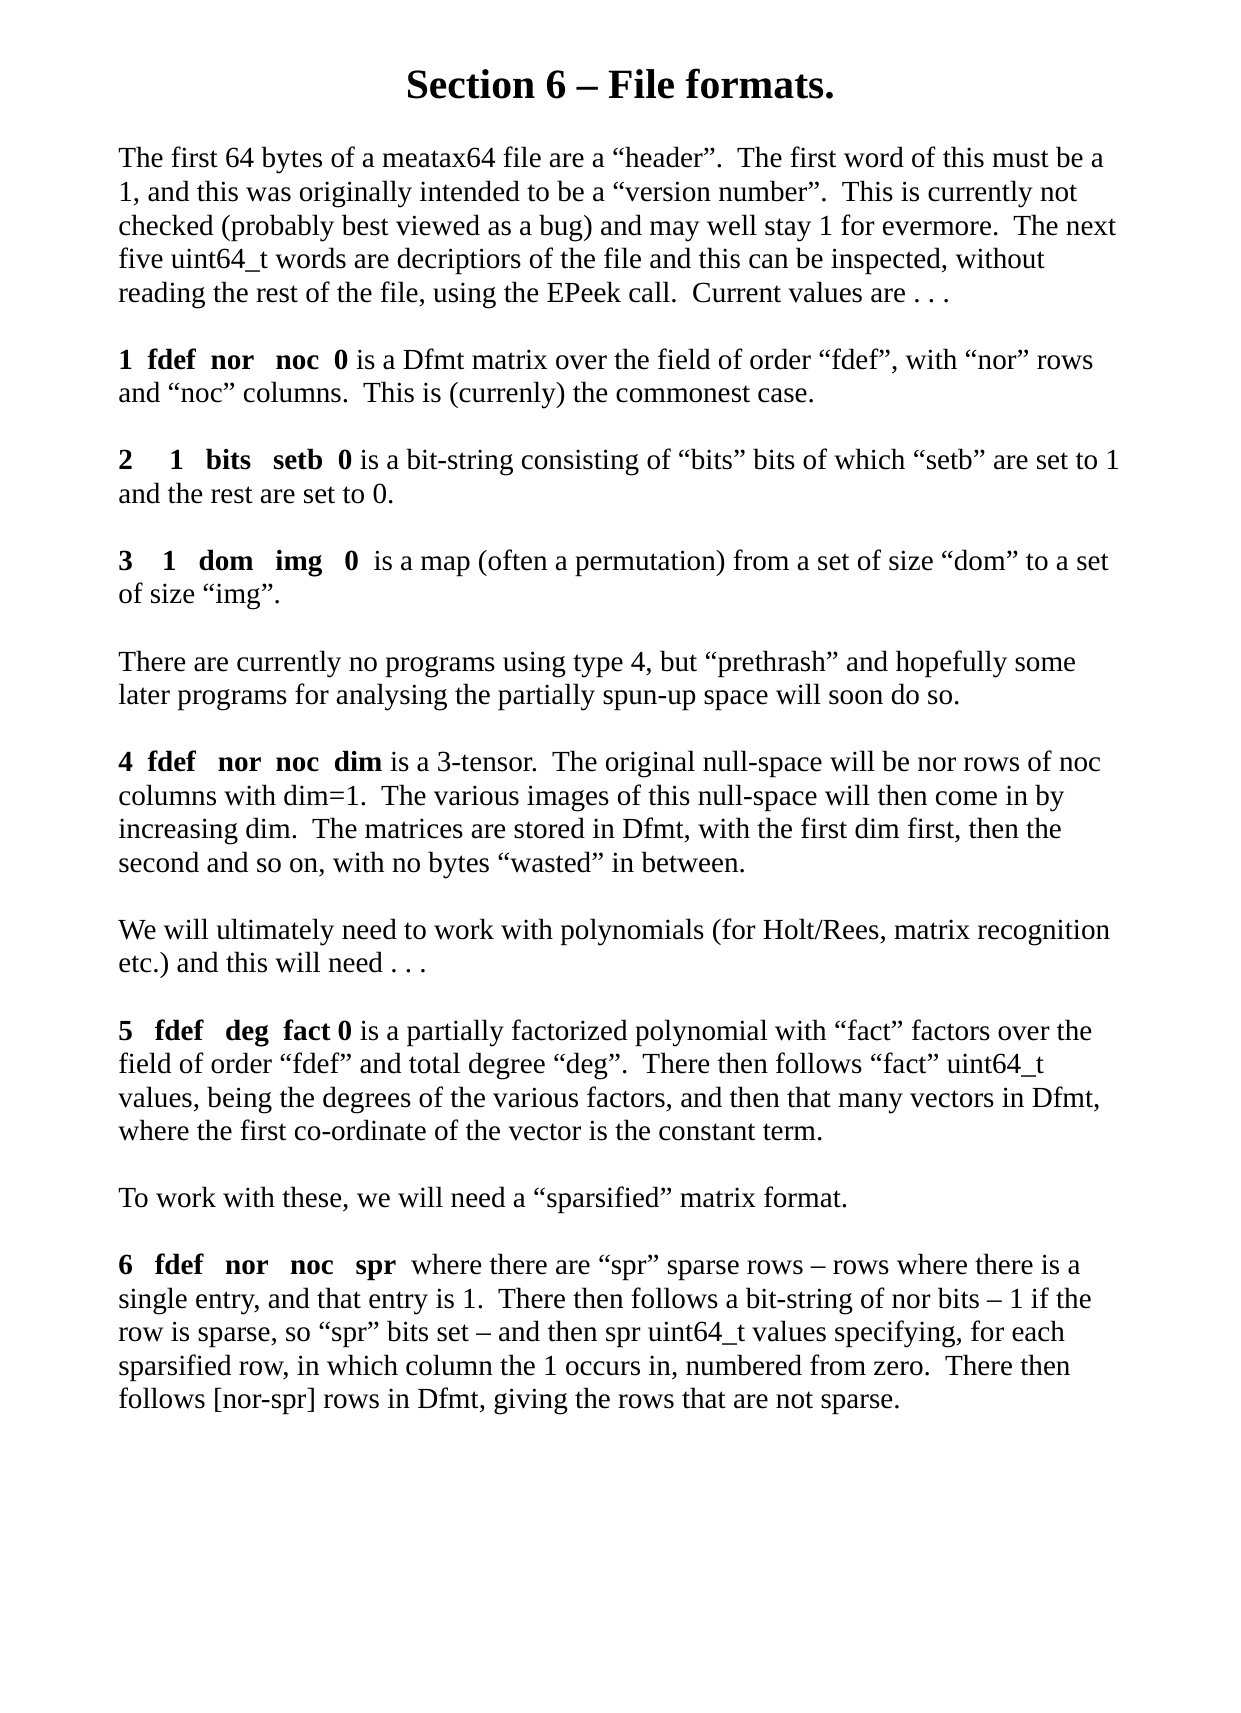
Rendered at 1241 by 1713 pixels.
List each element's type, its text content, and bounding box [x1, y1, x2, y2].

text There are currently no programs using type 4, but “prethrash” and hopefully some later programs for analysing the partially spun-up space will soon do so. [118, 644, 1122, 711]
text 1 fdef nor noc 0 is a Dfmt matrix over the field of order “fdef”, with “nor” rows and “noc” columns. This is (currenly) the commonest case. [118, 342, 1122, 409]
text 5 fdef deg fact 0 is a partially factorized polynomial with “fact” factors over the field of order “fdef” and total degree “deg”. There then follows “fact” uint64_t values, being the degrees of the various factors, and then that many vectors in Dfmt, where the first co-ordinate of the vector is the constant term. [118, 1013, 1122, 1147]
text The first 64 bytes of a meatax64 file are a “header”. The first word of this must be a 1, and this was originally intended to be a “version number”. This is currently not checked (probably best viewed as a bug) and may well stay 1 for evermore. The next five uint64_t words are decriptiors of the file and this can be inspected, without reading the rest of the file, using the EPeek call. Current values are . . . [118, 141, 1122, 308]
text We will ultimately need to work with polynomials (for Holt/Rees, matrix recognition etc.) and this will need . . . [118, 912, 1122, 979]
text To work with these, we will need a “sparsified” matrix format. [118, 1180, 1122, 1214]
text 4 fdef nor noc dim is a 3-tensor. The original null-space will be nor rows of noc columns with dim=1. The various images of this null-space will then come in by increasing dim. The matrices are stored in Dfmt, with the first dim first, then the second and so on, with no bytes “wasted” in between. [118, 744, 1122, 878]
text 2 1 bits setb 0 is a bit-string consisting of “bits” bits of which “setb” are set to 1 and the rest are set to 0. [118, 442, 1122, 509]
text 3 1 dom img 0 is a map (often a permutation) from a set of size “dom” to a set of size “img”. [118, 543, 1122, 610]
text 6 fdef nor noc spr where there are “spr” sparse rows – rows where there is a single entry, and that entry is 1. There then follows a bit-string of nor bits – 1 if the row is sparse, so “spr” bits set – and then spr uint64_t values specifying, for each sparsified row, in which column the 1 occurs in, numbered from zero. There then follows [nor-spr] rows in Dfmt, giving the rows that are not sparse. [118, 1247, 1122, 1415]
text Section 6 – File formats. [118, 59, 1122, 107]
